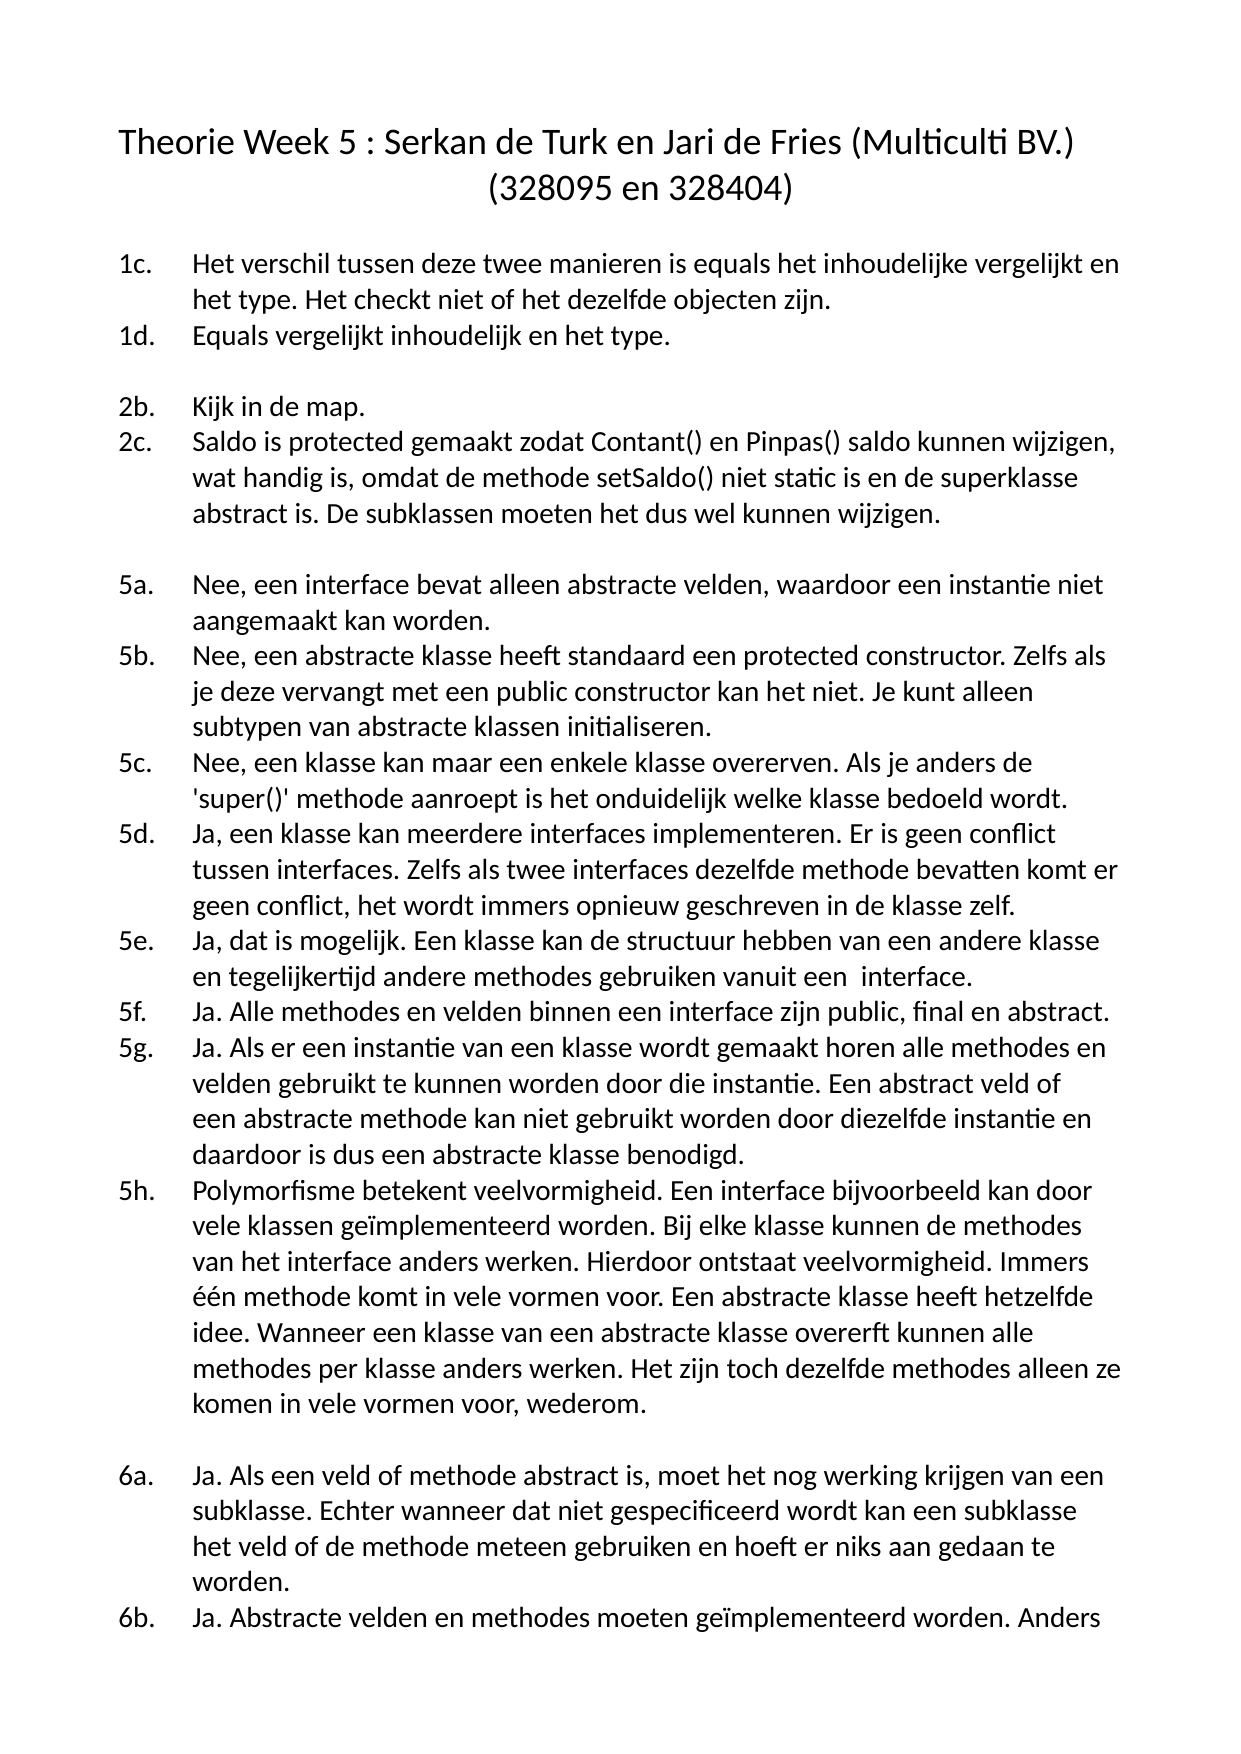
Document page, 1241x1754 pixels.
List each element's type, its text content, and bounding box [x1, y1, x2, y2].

text Theorie Week 5 : Serkan de Turk en Jari de Fries (Multiculti BV.) [118, 118, 1122, 164]
text (328095 en 328404) [118, 164, 1122, 210]
text 5f. Ja. Alle methodes en velden binnen een interface zijn public, final en abstract. [118, 993, 1122, 1029]
text 5g. Ja. Als er een instantie van een klasse wordt gemaakt horen alle methodes en velden gebruikt te kunnen worden door die instantie. Een abstract veld of een abstracte methode kan niet gebruikt worden door diezelfde instantie en daardoor is dus een abstracte klasse benodigd. [118, 1029, 1122, 1172]
text 1d. Equals vergelijkt inhoudelijk en het type. [118, 317, 1122, 352]
text 1c. Het verschil tussen deze twee manieren is equals het inhoudelijke vergelijkt en het type. Het checkt niet of het dezelfde objecten zijn. [118, 245, 1122, 317]
text 5c. Nee, een klasse kan maar een enkele klasse overerven. Als je anders de 'super()' methode aanroept is het onduidelijk welke klasse bedoeld wordt. [118, 744, 1122, 815]
text 2c. Saldo is protected gemaakt zodat Contant() en Pinpas() saldo kunnen wijzigen, wat handig is, omdat de methode setSaldo() niet static is en de superklasse abstract is. De subklassen moeten het dus wel kunnen wijzigen. [118, 423, 1122, 530]
text 6a. Ja. Als een veld of methode abstract is, moet het nog werking krijgen van een subklasse. Echter wanneer dat niet gespecificeerd wordt kan een subklasse het veld of de methode meteen gebruiken en hoeft er niks aan gedaan te worden. [118, 1457, 1122, 1599]
text 5h. Polymorfisme betekent veelvormigheid. Een interface bijvoorbeeld kan door vele klassen geïmplementeerd worden. Bij elke klasse kunnen de methodes van het interface anders werken. Hierdoor ontstaat veelvormigheid. Immers één methode komt in vele vormen voor. Een abstracte klasse heeft hetzelfde idee. Wanneer een klasse van een abstracte klasse overerft kunnen alle methodes per klasse anders werken. Het zijn toch dezelfde methodes alleen ze komen in vele vormen voor, wederom. [118, 1172, 1122, 1421]
text 5d. Ja, een klasse kan meerdere interfaces implementeren. Er is geen conflict tussen interfaces. Zelfs als twee interfaces dezelfde methode bevatten komt er geen conflict, het wordt immers opnieuw geschreven in de klasse zelf. [118, 815, 1122, 922]
text 2b. Kijk in de map. [118, 388, 1122, 423]
text 6b. Ja. Abstracte velden en methodes moeten geïmplementeerd worden. Anders [118, 1599, 1122, 1635]
text 5a. Nee, een interface bevat alleen abstracte velden, waardoor een instantie niet aangemaakt kan worden. [118, 566, 1122, 637]
text 5e. Ja, dat is mogelijk. Een klasse kan de structuur hebben van een andere klasse en tegelijkertijd andere methodes gebruiken vanuit een interface. [118, 922, 1122, 993]
text 5b. Nee, een abstracte klasse heeft standaard een protected constructor. Zelfs als je deze vervangt met een public constructor kan het niet. Je kunt alleen subtypen van abstracte klassen initialiseren. [118, 637, 1122, 744]
